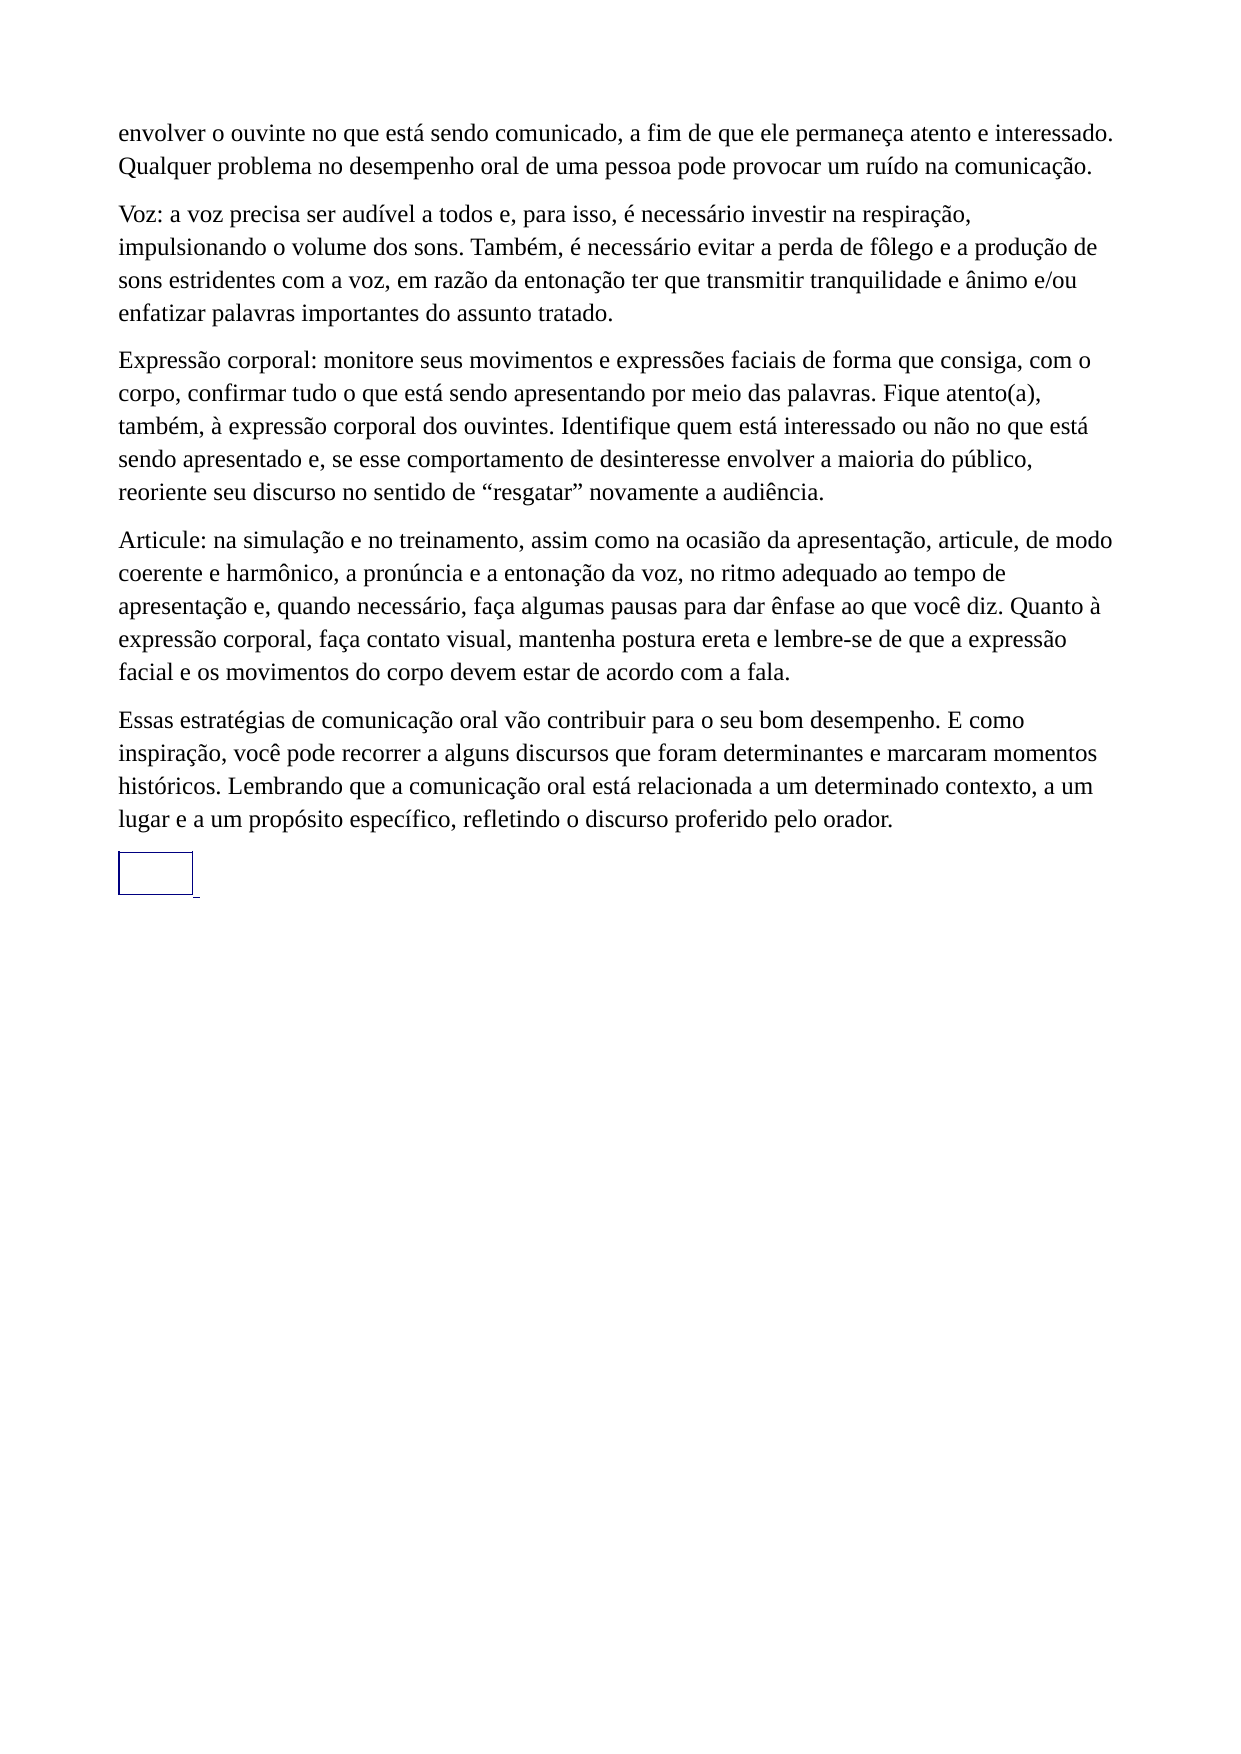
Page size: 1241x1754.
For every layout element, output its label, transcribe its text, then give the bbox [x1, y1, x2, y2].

text envolver o ouvinte no que está sendo comunicado, a fim de que ele permaneça atento e interessado. Qualquer problema no desempenho oral de uma pessoa pode provocar um ruído na comunicação. [118, 118, 1122, 180]
text Essas estratégias de comunicação oral vão contribuir para o seu bom desempenho. E como inspiração, você pode recorrer a alguns discursos que foram determinantes e marcaram momentos históricos. Lembrando que a comunicação oral está relacionada a um determinado contexto, a um lugar e a um propósito específico, refletindo o discurso proferido pelo orador. [118, 705, 1122, 833]
text Voz: a voz precisa ser audível a todos e, para isso, é necessário investir na respiração, impulsionando o volume dos sons. Também, é necessário evitar a perda de fôlego e a produção de sons estridentes com a voz, em razão da entonação ter que transmitir tranquilidade e ânimo e/ou enfatizar palavras importantes do assunto tratado. [118, 199, 1122, 327]
text Expressão corporal: monitore seus movimentos e expressões faciais de forma que consiga, com o corpo, confirmar tudo o que está sendo apresentando por meio das palavras. Fique atento(a), também, à expressão corporal dos ouvintes. Identifique quem está interessado ou não no que está sendo apresentado e, se esse comportamento de desinteresse envolver a maioria do público, reoriente seu discurso no sentido de “resgatar” novamente a audiência. [118, 345, 1122, 506]
text Articule: na simulação e no treinamento, assim como na ocasião da apresentação, articule, de modo coerente e harmônico, a pronúncia e a entonação da voz, no ritmo adequado ao tempo de apresentação e, quando necessário, faça algumas pausas para dar ênfase ao que você diz. Quanto à expressão corporal, faça contato visual, mantenha postura ereta e lembre-se de que a expressão facial e os movimentos do corpo devem estar de acordo com a fala. [118, 525, 1122, 686]
